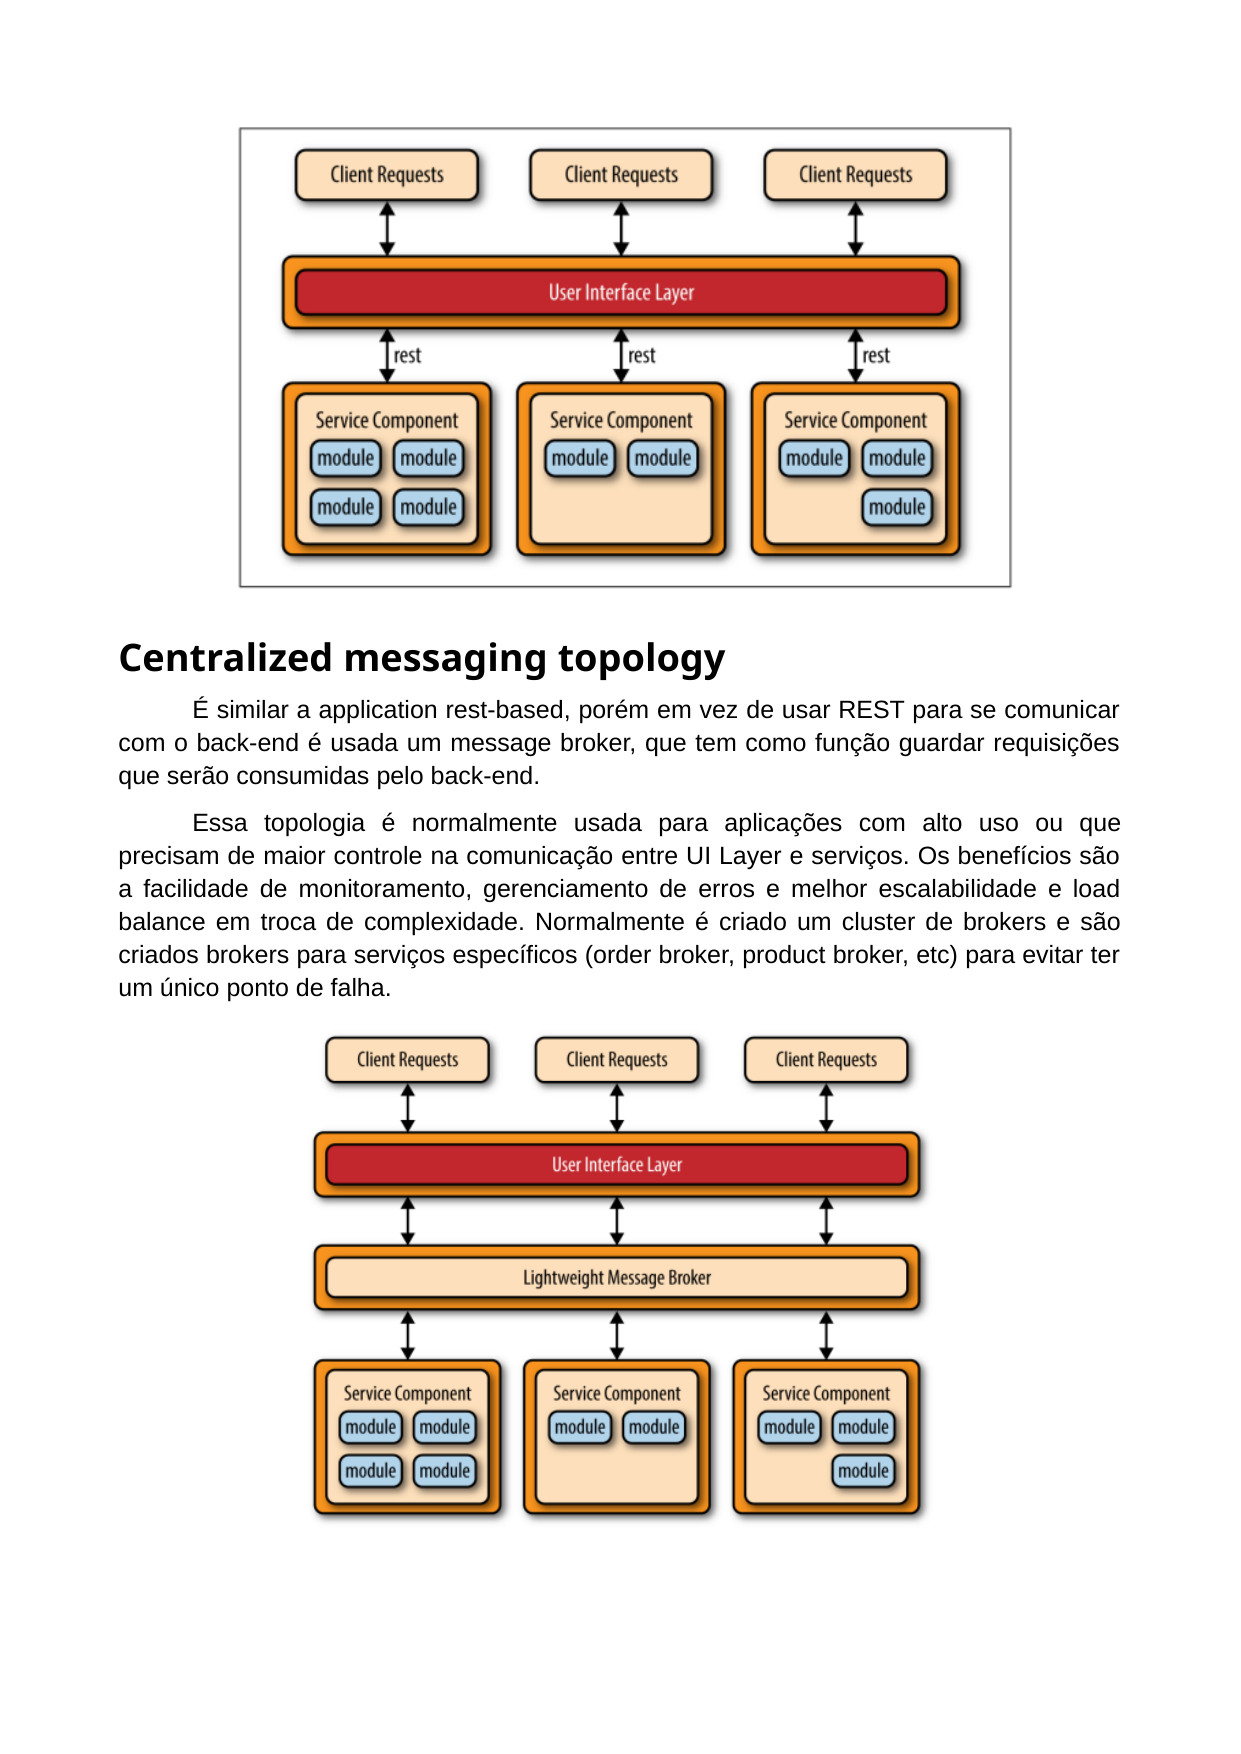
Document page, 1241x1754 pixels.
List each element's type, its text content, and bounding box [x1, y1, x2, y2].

subtitle Centralized messaging topology [118, 630, 1122, 682]
text Essa topologia é normalmente usada para aplicações com alto uso ou que precisam de maior controle na comunicação entre UI Layer e serviços. Os benefícios são a facilidade de monitoramento, gerenciamento de erros e melhor escalabilidade e load balance em troca de complexidade. Normalmente é criado um cluster de brokers e são criados brokers para serviços específicos (order broker, product broker, etc) para evitar ter um único ponto de falha. [118, 808, 1122, 1002]
picture [280, 1021, 960, 1540]
picture [221, 118, 1019, 597]
text É similar a application rest-based, porém em vez de usar REST para se comunicar com o back-end é usada um message broker, que tem como função guardar requisições que serão consumidas pelo back-end. [118, 694, 1122, 789]
